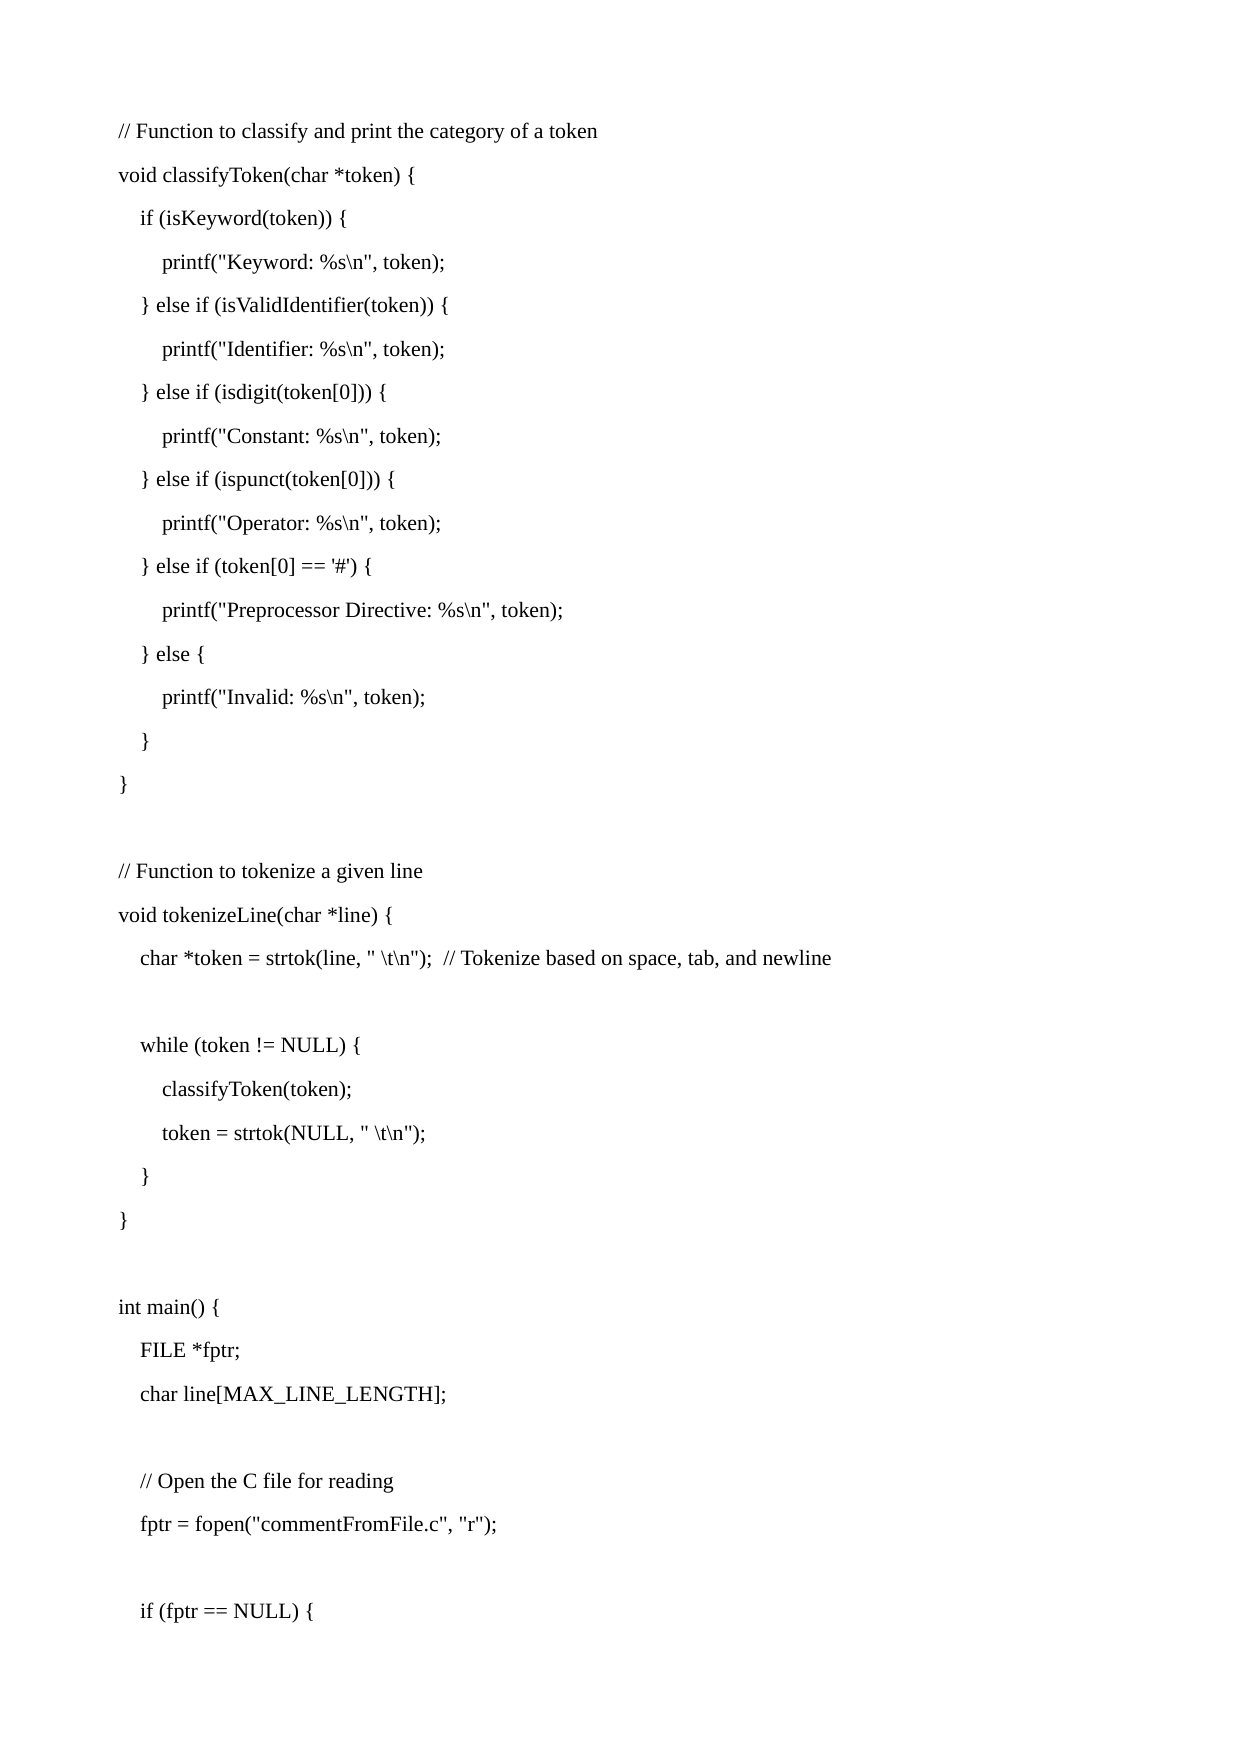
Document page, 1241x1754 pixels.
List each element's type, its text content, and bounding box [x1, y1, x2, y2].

text FILE *fptr; [118, 1337, 1122, 1362]
text } else if (isValidIdentifier(token)) { [118, 292, 1122, 317]
text printf("Identifier: %s\n", token); [118, 336, 1122, 361]
text int main() { [118, 1294, 1122, 1319]
text } [118, 1163, 1122, 1188]
text printf("Constant: %s\n", token); [118, 423, 1122, 448]
text } else { [118, 641, 1122, 666]
text if (fptr == NULL) { [118, 1598, 1122, 1624]
text void classifyToken(char *token) { [118, 162, 1122, 187]
text while (token != NULL) { [118, 1032, 1122, 1058]
text char line[MAX_LINE_LENGTH]; [118, 1381, 1122, 1406]
text // Function to classify and print the category of a token [118, 118, 1122, 143]
text token = strtok(NULL, " \t\n"); [118, 1119, 1122, 1145]
text classifyToken(token); [118, 1076, 1122, 1101]
text // Open the C file for reading [118, 1468, 1122, 1493]
text } [118, 728, 1122, 753]
text char *token = strtok(line, " \t\n"); // Tokenize based on space, tab, and newline [118, 945, 1122, 971]
text printf("Operator: %s\n", token); [118, 510, 1122, 535]
text fptr = fopen("commentFromFile.c", "r"); [118, 1511, 1122, 1537]
text } else if (ispunct(token[0])) { [118, 466, 1122, 492]
text } else if (token[0] == '#') { [118, 553, 1122, 579]
text void tokenizeLine(char *line) { [118, 902, 1122, 927]
text } else if (isdigit(token[0])) { [118, 379, 1122, 404]
text printf("Keyword: %s\n", token); [118, 249, 1122, 274]
text printf("Preprocessor Directive: %s\n", token); [118, 597, 1122, 622]
text printf("Invalid: %s\n", token); [118, 684, 1122, 709]
text } [118, 771, 1122, 796]
text } [118, 1207, 1122, 1232]
text // Function to tokenize a given line [118, 858, 1122, 883]
text if (isKeyword(token)) { [118, 205, 1122, 230]
